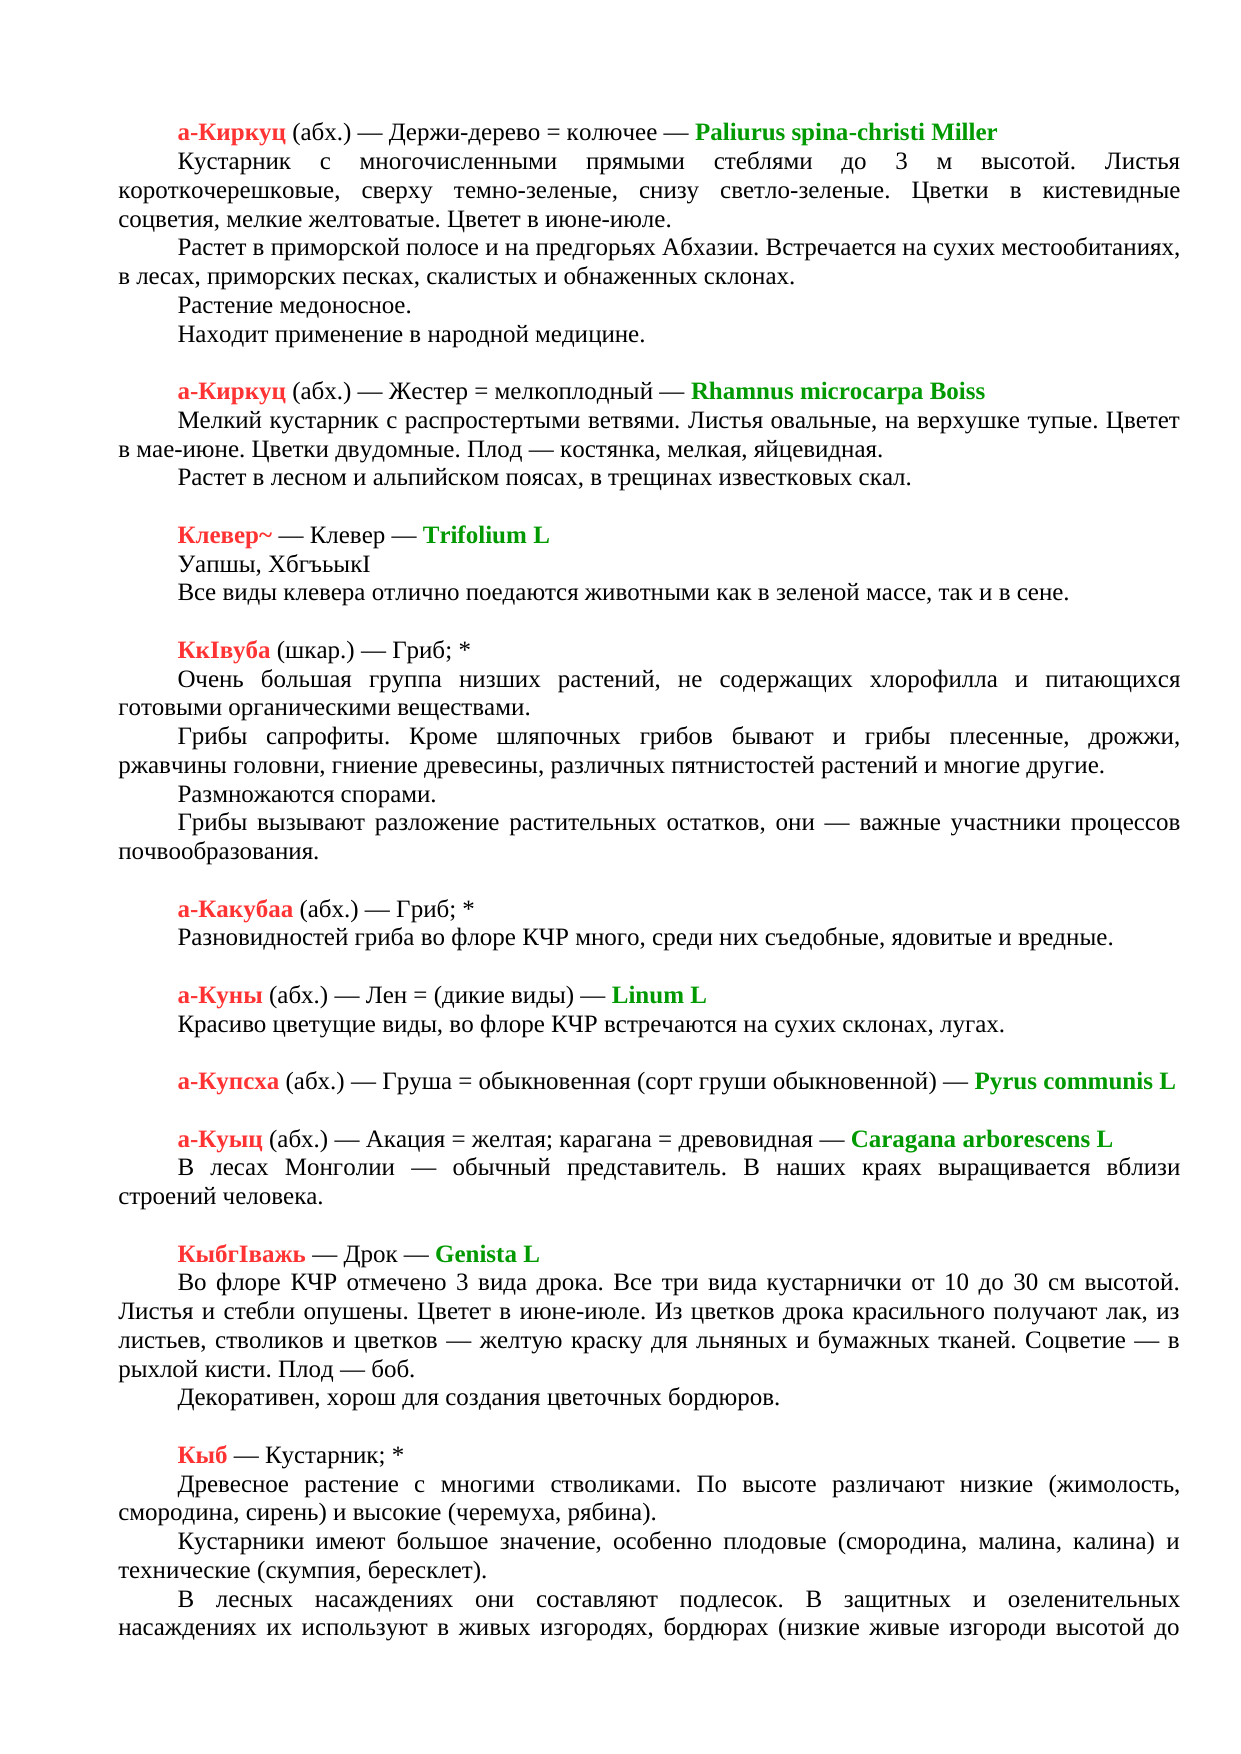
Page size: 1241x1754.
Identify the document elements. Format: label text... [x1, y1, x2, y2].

text Уапшы, ХбгъьыкI [118, 549, 1181, 577]
text Красиво цветущие виды, во флоре КЧР встречаются на сухих склонах, лугах. [118, 1009, 1181, 1037]
text Декоративен, хорош для создания цветочных бордюров. [118, 1382, 1181, 1411]
text Находит применение в народной медицине. [118, 319, 1181, 347]
text Кыб — Кустарник; * [118, 1440, 1181, 1469]
text Растение медоносное. [118, 290, 1181, 319]
text КыбгIважь — Дрок — Genista L [118, 1239, 1181, 1267]
text Грибы вызывают разложение растительных остатков, они — важные участники процессов почвообразования. [118, 807, 1181, 865]
text а-Какубаа (абх.) — Гриб; * [118, 894, 1181, 922]
text Древесное растение с многими стволиками. По высоте различают низкие (жимолость, смородина, сирень) и высокие (черемуха, рябина). [118, 1469, 1181, 1526]
text а-Киркуц (абх.) — Жестер = мелкоплодный — Rhamnus microcarpa Boiss [118, 376, 1181, 405]
text Очень большая группа низших растений, не содержащих хлорофилла и питающихся готовыми органическими веществами. [118, 664, 1181, 721]
text В лесных насаждениях они составляют подлесок. В защитных и озеленительных насаждениях их используют в живых изгородях, бордюрах (низкие живые изгороди высотой до [118, 1584, 1181, 1641]
text а-Куыц (абх.) — Акация = желтая; карагана = древовидная — Caragana arborescens L [118, 1124, 1181, 1152]
text Все виды клевера отлично поедаются животными как в зеленой массе, так и в сене. [118, 577, 1181, 606]
text Грибы сапрофиты. Кроме шляпочных грибов бывают и грибы плесенные, дрожжи, ржавчины головни, гниение древесины, различных пятнистостей растений и многие другие. [118, 721, 1181, 779]
text Растет в лесном и альпийском поясах, в трещинах известковых скал. [118, 462, 1181, 491]
text Размножаются спорами. [118, 779, 1181, 807]
text Разновидностей гриба во флоре КЧР много, среди них съедобные, ядовитые и вредные. [118, 922, 1181, 951]
text Кустарник с многочисленными прямыми стеблями до 3 м высотой. Листья короткочерешковые, сверху темно-зеленые, снизу светло-зеленые. Цветки в кистевидные соцветия, мелкие желтоватые. Цветет в июне-июле. [118, 146, 1181, 232]
text Во флоре КЧР отмечено 3 вида дрока. Все три вида кустарнички от 10 до 30 см высотой. Листья и стебли опушены. Цветет в июне-июле. Из цветков дрока красильного получают лак, из листьев, стволиков и цветков — желтую краску для льняных и бумажных тканей. Соцветие — в рыхлой кисти. Плод — боб. [118, 1267, 1181, 1382]
text а-Купсха (абх.) — Груша = обыкновенная (сорт груши обыкновенной) — Pyrus communis L [118, 1066, 1181, 1095]
text Мелкий кустарник с распростертыми ветвями. Листья овальные, на верхушке тупые. Цветет в мае-июне. Цветки двудомные. Плод — костянка, мелкая, яйцевидная. [118, 405, 1181, 462]
text КкIвуба (шкар.) — Гриб; * [118, 635, 1181, 664]
text Растет в приморской полосе и на предгорьях Абхазии. Встречается на сухих местообитаниях, в лесах, приморских песках, скалистых и обнаженных склонах. [118, 232, 1181, 290]
text а-Киркуц (абх.) — Держи-дерево = колючее — Paliurus spina-christi Miller [118, 117, 1181, 146]
text Клевер~ — Клевер — Trifolium L [118, 520, 1181, 549]
text В лесах Монголии — обычный представитель. В наших краях выращивается вблизи строений человека. [118, 1152, 1181, 1210]
text а-Куны (абх.) — Лен = (дикие виды) — Linum L [118, 980, 1181, 1009]
text Кустарники имеют большое значение, особенно плодовые (смородина, малина, калина) и технические (скумпия, бересклет). [118, 1526, 1181, 1584]
